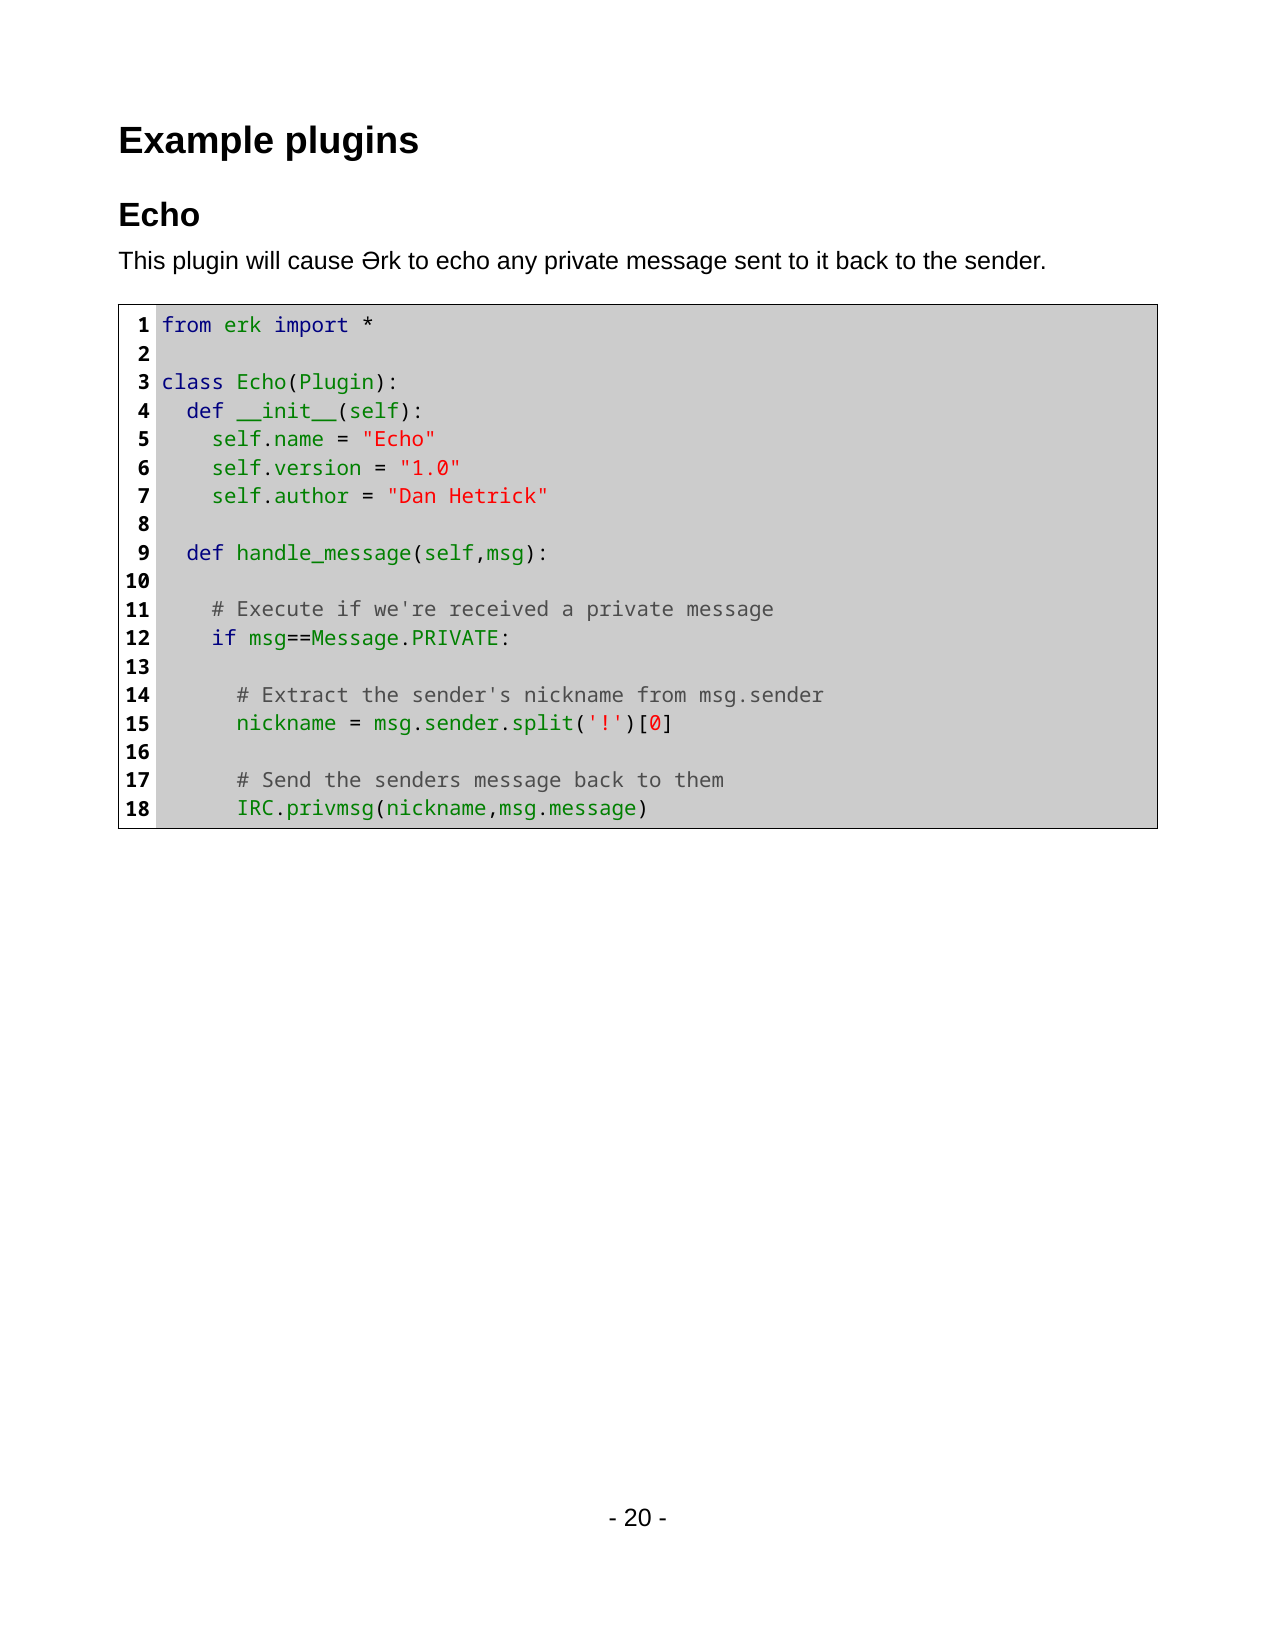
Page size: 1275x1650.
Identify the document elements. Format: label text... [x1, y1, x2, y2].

subtitle Echo [118, 195, 1157, 234]
subtitle Example plugins [118, 118, 1157, 162]
table_header from erk import * class Echo(Plugin): def __init__(self): self.name = "Echo" self.version = "1.0" self.author = "Dan Hetrick" def handle_message(self,msg): # Execute if we're received a private message if msg==Message.PRIVATE: # Extract the sender's nickname from msg.sender nickname = msg.sender.split('!')[0] # Send the senders message back to them IRC.privmsg(nickname,msg.message) [156, 305, 1157, 828]
table_header 1 2 3 4 5 6 7 8 9 10 11 12 13 14 15 16 17 18 [119, 305, 156, 828]
text This plugin will cause Ərk to echo any private message sent to it back to the sender. [118, 246, 1157, 275]
